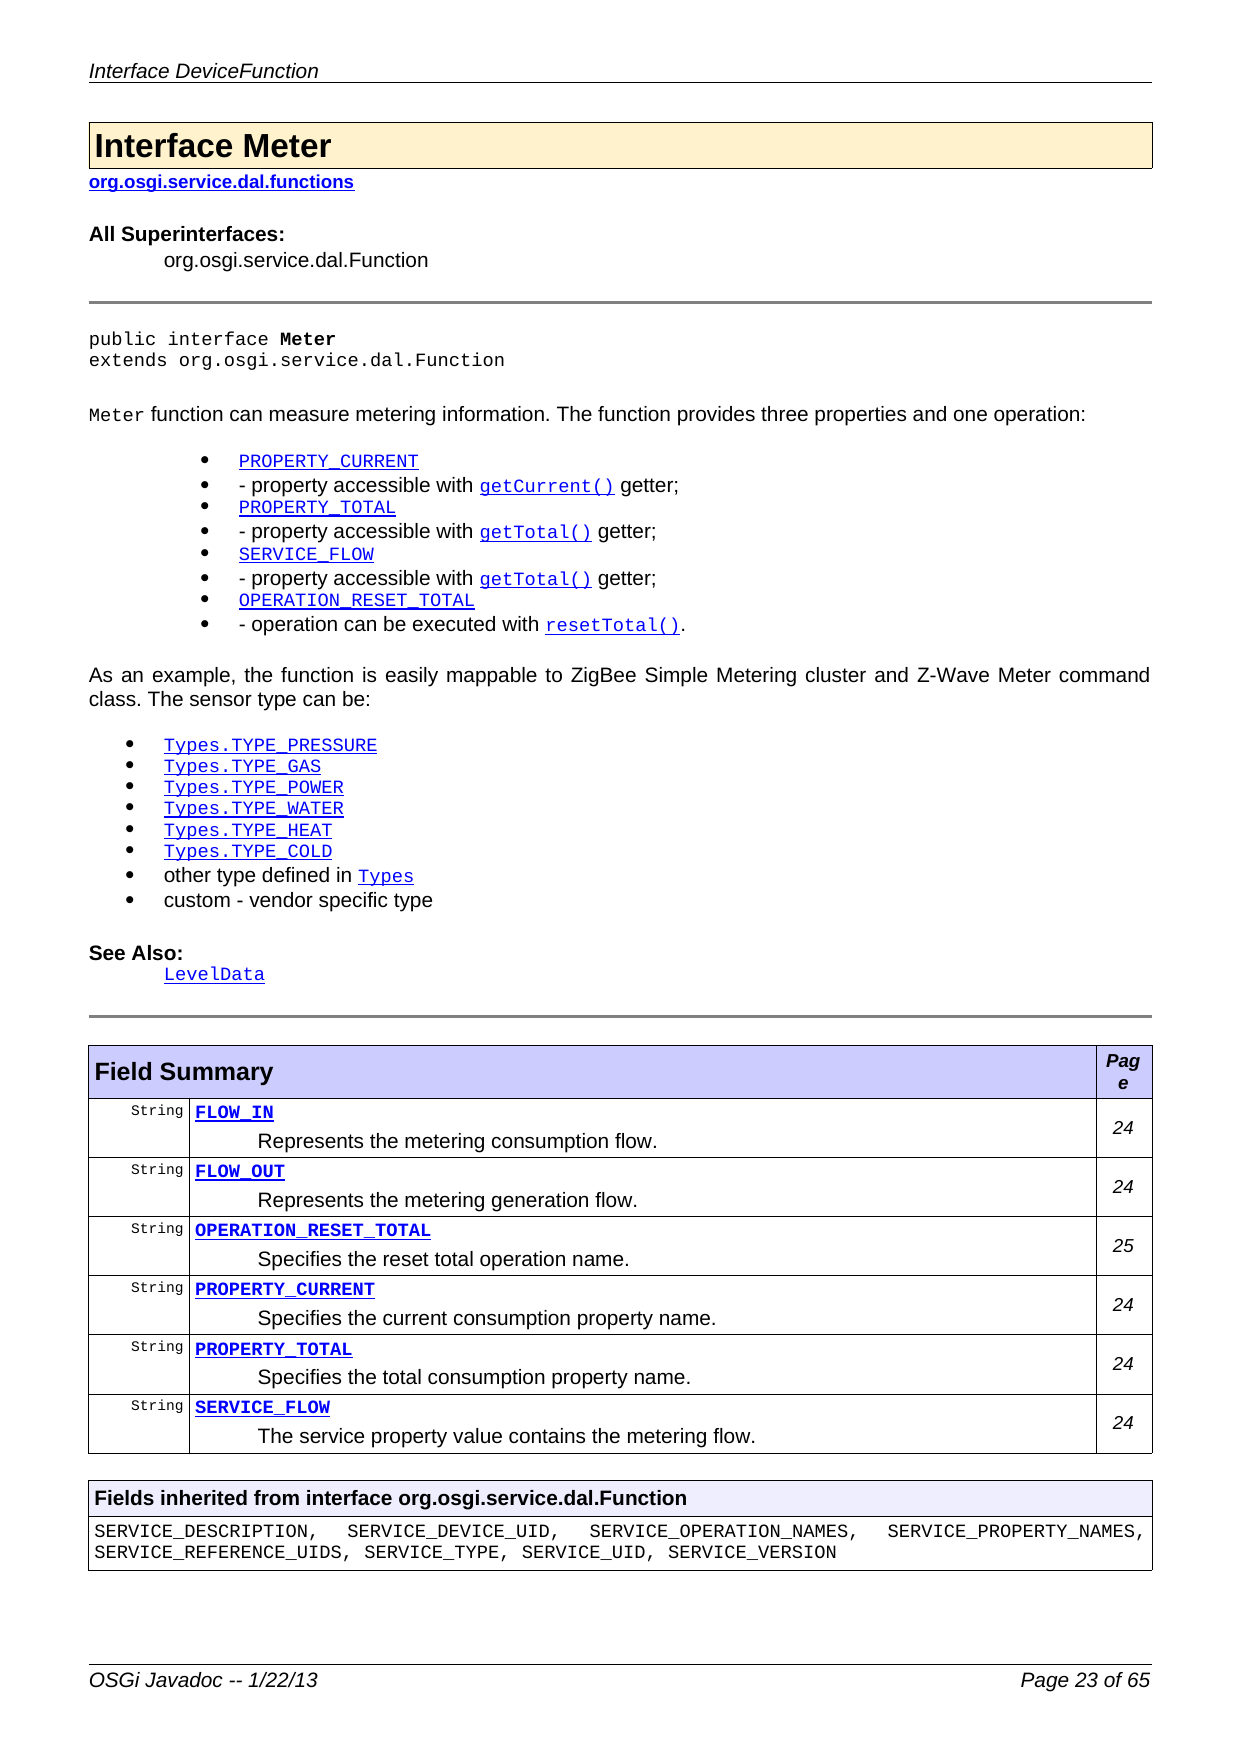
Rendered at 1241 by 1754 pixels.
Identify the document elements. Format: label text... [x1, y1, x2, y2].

list OPERATION_RESET_TOTAL [201, 591, 1152, 612]
table_cell 25 [1097, 1099, 1152, 1157]
list custom - vendor specific type [126, 888, 1152, 912]
table_cell FLOW_IN Represents the metering consumption flow. [190, 1099, 1096, 1157]
text As an example, the function is easily mappable to ZigBee Simple Metering cluster and Z-Wave Meter command class. The sensor type can be: [88, 662, 1152, 710]
table_cell 25 [1097, 1158, 1152, 1216]
table_cell 25 [1097, 1276, 1152, 1334]
list Types.TYPE_POWER [126, 778, 1152, 799]
table_header Field Summary [89, 1046, 1096, 1098]
text Meter function can measure metering information. The function provides three properties and one operation: [88, 401, 1152, 427]
list Types.TYPE_WATER [126, 799, 1152, 820]
table_cell String [89, 1395, 189, 1452]
subtitle All Superinterfaces: [88, 222, 1152, 246]
list - property accessible with getCurrent() getter; [201, 473, 1152, 498]
text extends org.osgi.service.dal.Function [88, 351, 1152, 372]
table_cell String [89, 1158, 189, 1216]
table_cell OPERATION_RESET_TOTAL Specifies the reset total operation name. [190, 1217, 1096, 1275]
list Types.TYPE_GAS [126, 757, 1152, 778]
text LevelData [163, 965, 1152, 986]
table_header Page [1097, 1046, 1152, 1098]
list - property accessible with getTotal() getter; [201, 519, 1152, 544]
list PROPERTY_TOTAL [201, 498, 1152, 519]
list other type defined in Types [126, 863, 1152, 888]
table_cell PROPERTY_TOTAL Specifies the total consumption property name. [190, 1335, 1096, 1393]
list SERVICE_FLOW [201, 544, 1152, 566]
list - operation can be executed with resetTotal(). [201, 612, 1152, 637]
table_cell SERVICE_DESCRIPTION, SERVICE_DEVICE_UID, SERVICE_OPERATION_NAMES, SERVICE_PROPERTY_NAMES, SERVICE_REFERENCE_UIDS, SERVICE_TYPE, SERVICE_UID, SERVICE_VERSION [89, 1517, 1152, 1569]
text org.osgi.service.dal.Function [163, 248, 1152, 272]
text See Also: [88, 941, 1152, 965]
list Types.TYPE_PRESSURE [126, 735, 1152, 757]
table_cell SERVICE_FLOW The service property value contains the metering flow. [190, 1395, 1096, 1452]
list - property accessible with getTotal() getter; [201, 566, 1152, 591]
table_header Fields inherited from interface org.osgi.service.dal.Function [89, 1481, 1152, 1516]
list PROPERTY_CURRENT [201, 452, 1152, 473]
table_cell 25 [1097, 1395, 1152, 1452]
table_cell PROPERTY_CURRENT Specifies the current consumption property name. [190, 1276, 1096, 1334]
list Types.TYPE_HEAT [126, 820, 1152, 842]
table_cell String [89, 1335, 189, 1393]
table_cell 26 [1097, 1217, 1152, 1275]
text org.osgi.service.dal.functions [88, 171, 1152, 193]
table_cell FLOW_OUT Represents the metering generation flow. [190, 1158, 1096, 1216]
subtitle Interface Meter [90, 123, 1152, 168]
table_cell String [89, 1217, 189, 1275]
table_cell String [89, 1099, 189, 1157]
table_cell 25 [1097, 1335, 1152, 1393]
text public interface Meter [88, 330, 1152, 351]
list Types.TYPE_COLD [126, 842, 1152, 863]
table_cell String [89, 1276, 189, 1334]
